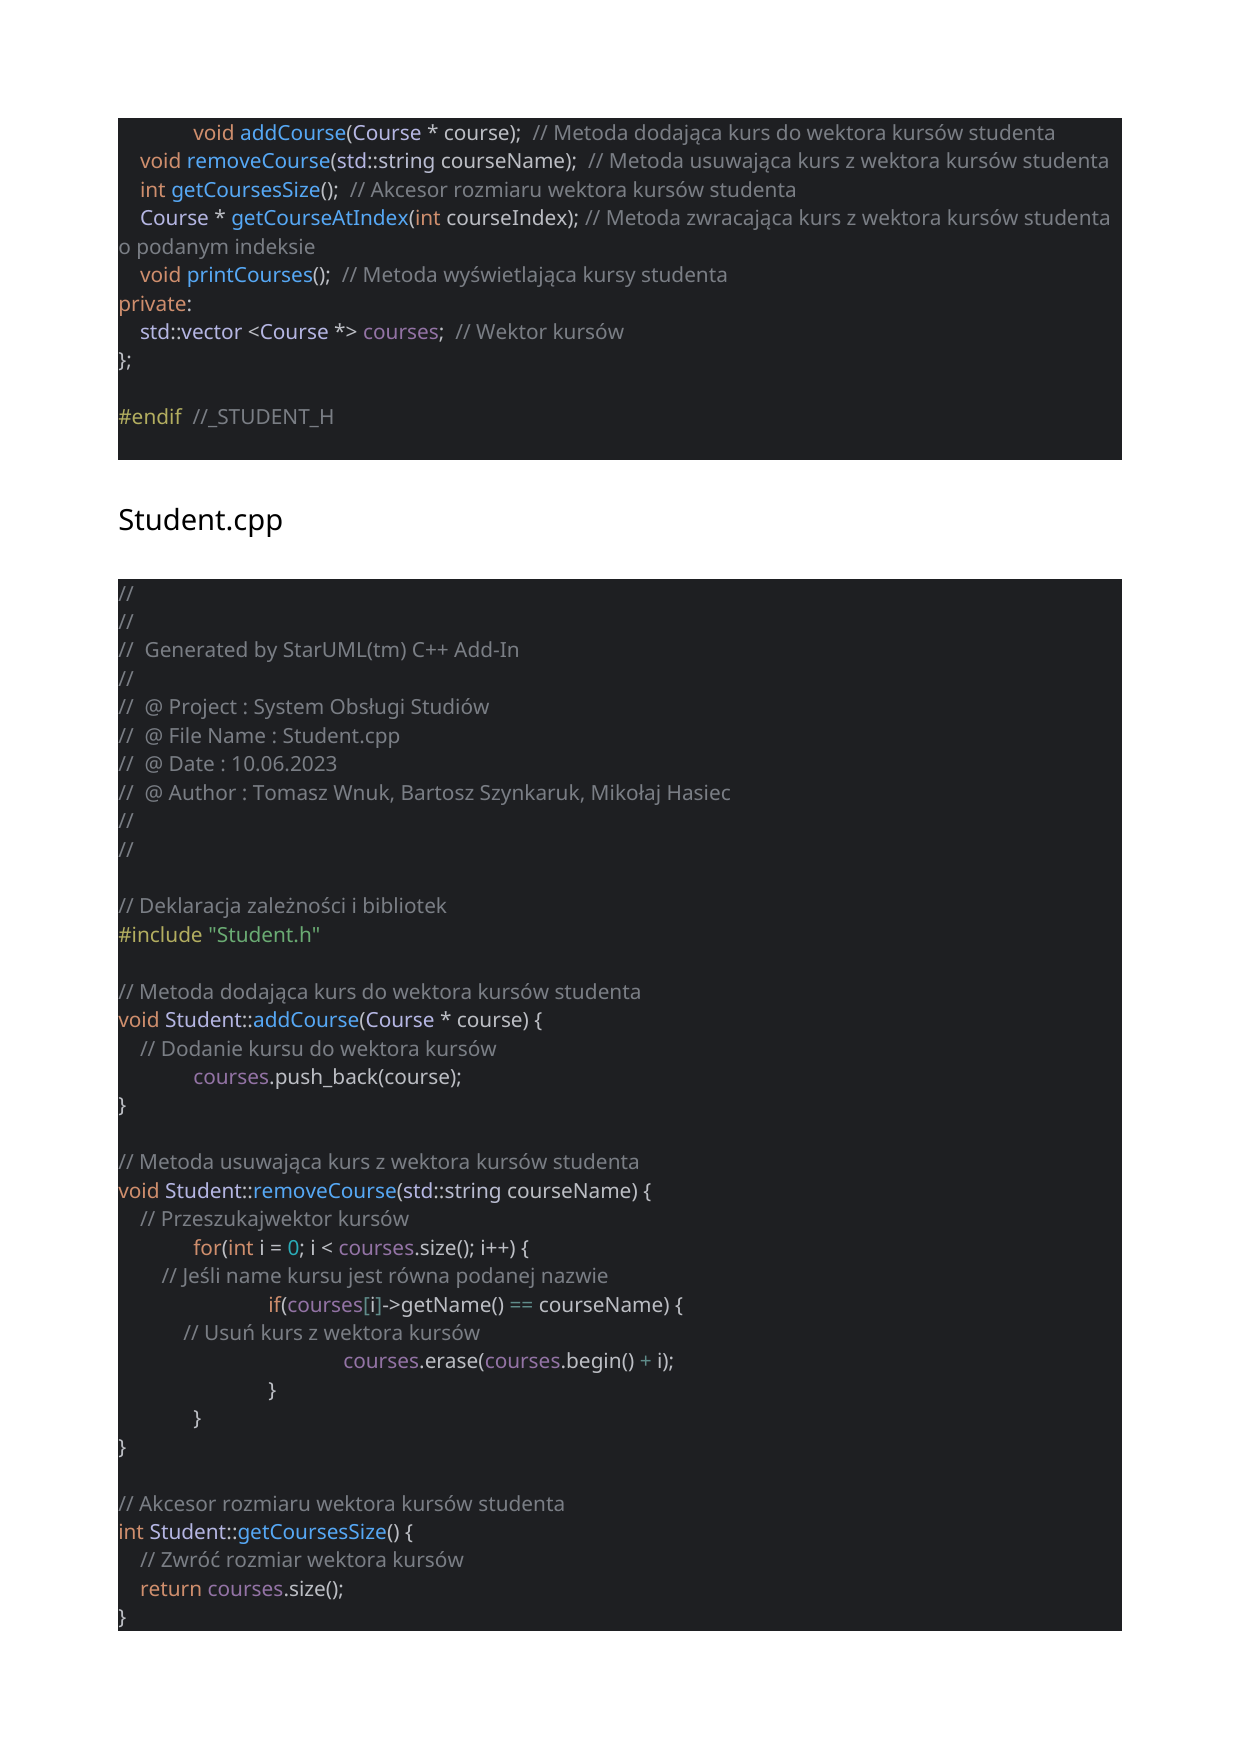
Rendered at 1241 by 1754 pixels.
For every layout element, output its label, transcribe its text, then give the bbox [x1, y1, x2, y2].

text // // // Generated by StarUML(tm) C++ Add-In // // @ Project : System Obsługi Studiów // @ File Name : Student.cpp // @ Date : 10.06.2023 // @ Author : Tomasz Wnuk, Bartosz Szynkaruk, Mikołaj Hasiec // // // Deklaracja zależności i bibliotek #include "Student.h" // Metoda dodająca kurs do wektora kursów studenta void Student::addCourse(Course * course) { // Dodanie kursu do wektora kursów courses.push_back(course); } // Metoda usuwająca kurs z wektora kursów studenta void Student::removeCourse(std::string courseName) { // Przeszukajwektor kursów for(int i = 0; i < courses.size(); i++) { // Jeśli name kursu jest równa podanej nazwie if(courses[i]->getName() == courseName) { // Usuń kurs z wektora kursów courses.erase(courses.begin() + i); } } } // Akcesor rozmiaru wektora kursów studenta int Student::getCoursesSize() { // Zwróć rozmiar wektora kursów return courses.size(); } [118, 579, 1122, 1631]
text Student.cpp [118, 499, 1122, 539]
text void addCourse(Course * course); // Metoda dodająca kurs do wektora kursów studenta void removeCourse(std::string courseName); // Metoda usuwająca kurs z wektora kursów studenta int getCoursesSize(); // Akcesor rozmiaru wektora kursów studenta Course * getCourseAtIndex(int courseIndex); // Metoda zwracająca kurs z wektora kursów studenta o podanym indeksie void printCourses(); // Metoda wyświetlająca kursy studenta private: std::vector <Course *> courses; // Wektor kursów }; #endif //_STUDENT_H [118, 118, 1122, 460]
